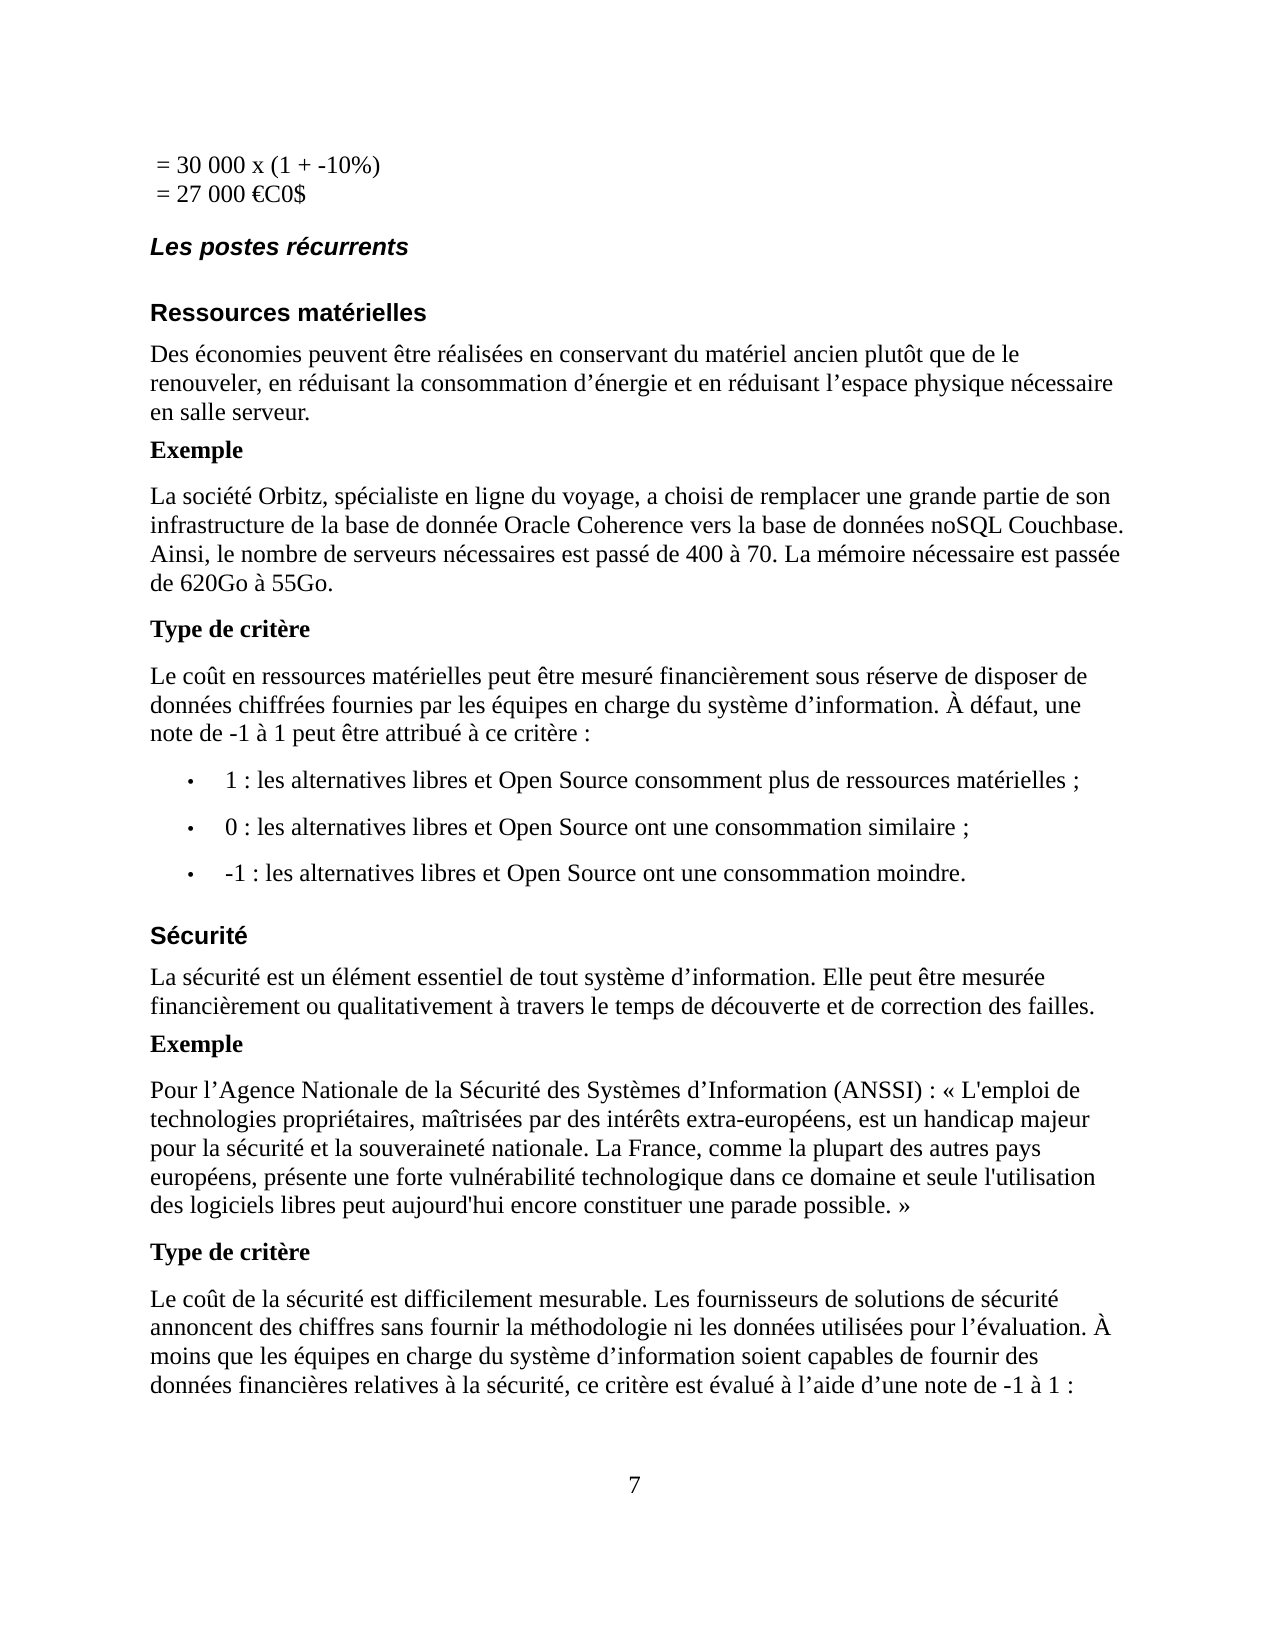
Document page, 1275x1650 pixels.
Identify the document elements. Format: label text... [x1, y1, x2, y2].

text = 30 000 x (1 + -10%) = 27 000 €C0$ [150, 150, 1125, 207]
text Le coût en ressources matérielles peut être mesuré financièrement sous réserve de disposer de données chiffrées fournies par les équipes en charge du système d’information. À défaut, une note de -1 à 1 peut être attribué à ce critère : [150, 661, 1125, 747]
text Type de critère [150, 1237, 1125, 1266]
text La société Orbitz, spécialiste en ligne du voyage, a choisi de remplacer une grande partie de son infrastructure de la base de donnée Oracle Coherence vers la base de données noSQL Couchbase. Ainsi, le nombre de serveurs nécessaires est passé de 400 à 70. La mémoire nécessaire est passée de 620Go à 55Go. [150, 481, 1125, 596]
list -1 : les alternatives libres et Open Source ont une consommation moindre. [187, 858, 1125, 887]
text Exemple [150, 435, 1125, 463]
subtitle Ressources matérielles [150, 298, 1125, 327]
list 0 : les alternatives libres et Open Source ont une consommation similaire ; [187, 812, 1125, 841]
text Pour l’Agence Nationale de la Sécurité des Systèmes d’Information (ANSSI) : « L'emploi de technologies propriétaires, maîtrisées par des intérêts extra-européens, est un handicap majeur pour la sécurité et la souveraineté nationale. La France, comme la plupart des autres pays européens, présente une forte vulnérabilité technologique dans ce domaine et seule l'utilisation des logiciels libres peut aujourd'hui encore constituer une parade possible. » [150, 1075, 1125, 1219]
list 1 : les alternatives libres et Open Source consomment plus de ressources matérielles ; [187, 765, 1125, 794]
subtitle Sécurité [150, 921, 1125, 950]
subtitle Les postes récurrents [150, 232, 1125, 261]
text La sécurité est un élément essentiel de tout système d’information. Elle peut être mesurée financièrement ou qualitativement à travers le temps de découverte et de correction des failles. [150, 962, 1125, 1020]
text Des économies peuvent être réalisées en conservant du matériel ancien plutôt que de le renouveler, en réduisant la consommation d’énergie et en réduisant l’espace physique nécessaire en salle serveur. [150, 339, 1125, 426]
text Exemple [150, 1029, 1125, 1057]
text Le coût de la sécurité est difficilement mesurable. Les fournisseurs de solutions de sécurité annoncent des chiffres sans fournir la méthodologie ni les données utilisées pour l’évaluation. À moins que les équipes en charge du système d’information soient capables de fournir des données financières relatives à la sécurité, ce critère est évalué à l’aide d’une note de -1 à 1 : [150, 1284, 1125, 1399]
text Type de critère [150, 614, 1125, 643]
